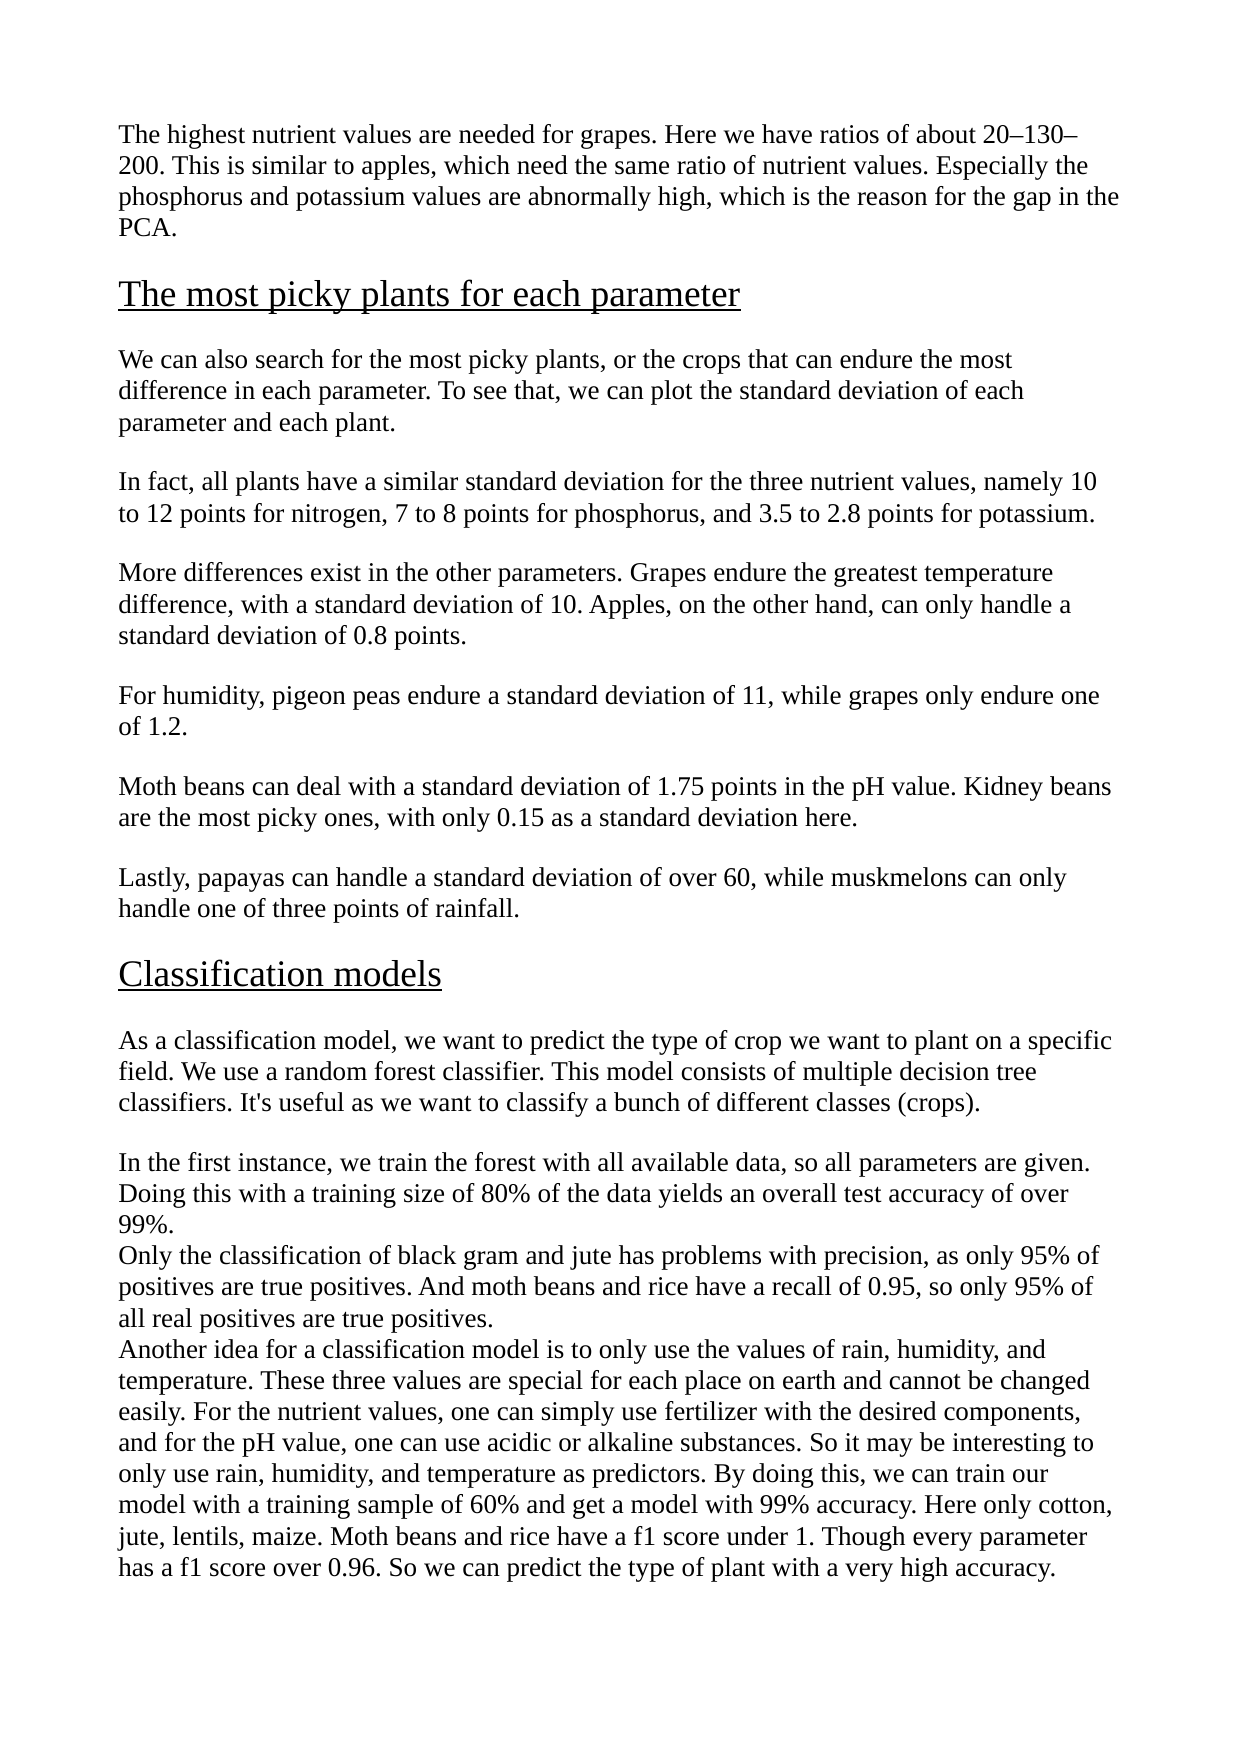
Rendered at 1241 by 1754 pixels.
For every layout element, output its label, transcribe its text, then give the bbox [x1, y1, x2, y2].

text Another idea for a classification model is to only use the values of rain, humidity, and temperature. These three values are special for each place on earth and cannot be changed easily. For the nutrient values, one can simply use fertilizer with the desired components, and for the pH value, one can use acidic or alkaline substances. So it may be interesting to only use rain, humidity, and temperature as predictors. By doing this, we can train our model with a training sample of 60% and get a model with 99% accuracy. Here only cotton, jute, lentils, maize. Moth beans and rice have a f1 score under 1. Though every parameter has a f1 score over 0.96. So we can predict the type of plant with a very high accuracy. [118, 1333, 1122, 1582]
text Moth beans can deal with a standard deviation of 1.75 points in the pH value. Kidney beans are the most picky ones, with only 0.15 as a standard deviation here. [118, 770, 1122, 832]
text We can also search for the most picky plants, or the crops that can endure the most difference in each parameter. To see that, we can plot the standard deviation of each parameter and each plant. [118, 343, 1122, 437]
text Lastly, papayas can handle a standard deviation of over 60, while muskmelons can only handle one of three points of rainfall. [118, 861, 1122, 923]
text In the first instance, we train the forest with all available data, so all parameters are given. Doing this with a training size of 80% of the data yields an overall test accuracy of over 99%. [118, 1146, 1122, 1239]
text More differences exist in the other parameters. Grapes endure the greatest temperature difference, with a standard deviation of 10. Apples, on the other hand, can only handle a standard deviation of 0.8 points. [118, 557, 1122, 650]
text Only the classification of black gram and jute has problems with precision, as only 95% of positives are true positives. And moth beans and rice have a recall of 0.95, so only 95% of all real positives are true positives. [118, 1239, 1122, 1333]
text Classification models [118, 952, 1122, 995]
text As a classification model, we want to predict the type of crop we want to plant on a specific field. We use a random forest classifier. This model consists of multiple decision tree classifiers. It's useful as we want to classify a bunch of different classes (crops). [118, 1024, 1122, 1117]
text The highest nutrient values are needed for grapes. Here we have ratios of about 20–130–200. This is similar to apples, which need the same ratio of nutrient values. Especially the phosphorus and potassium values are abnormally high, which is the reason for the gap in the PCA. [118, 118, 1122, 243]
text The most picky plants for each parameter [118, 271, 1122, 314]
text In fact, all plants have a similar standard deviation for the three nutrient values, namely 10 to 12 points for nitrogen, 7 to 8 points for phosphorus, and 3.5 to 2.8 points for potassium. [118, 466, 1122, 528]
text For humidity, pigeon peas endure a standard deviation of 11, while grapes only endure one of 1.2. [118, 679, 1122, 741]
